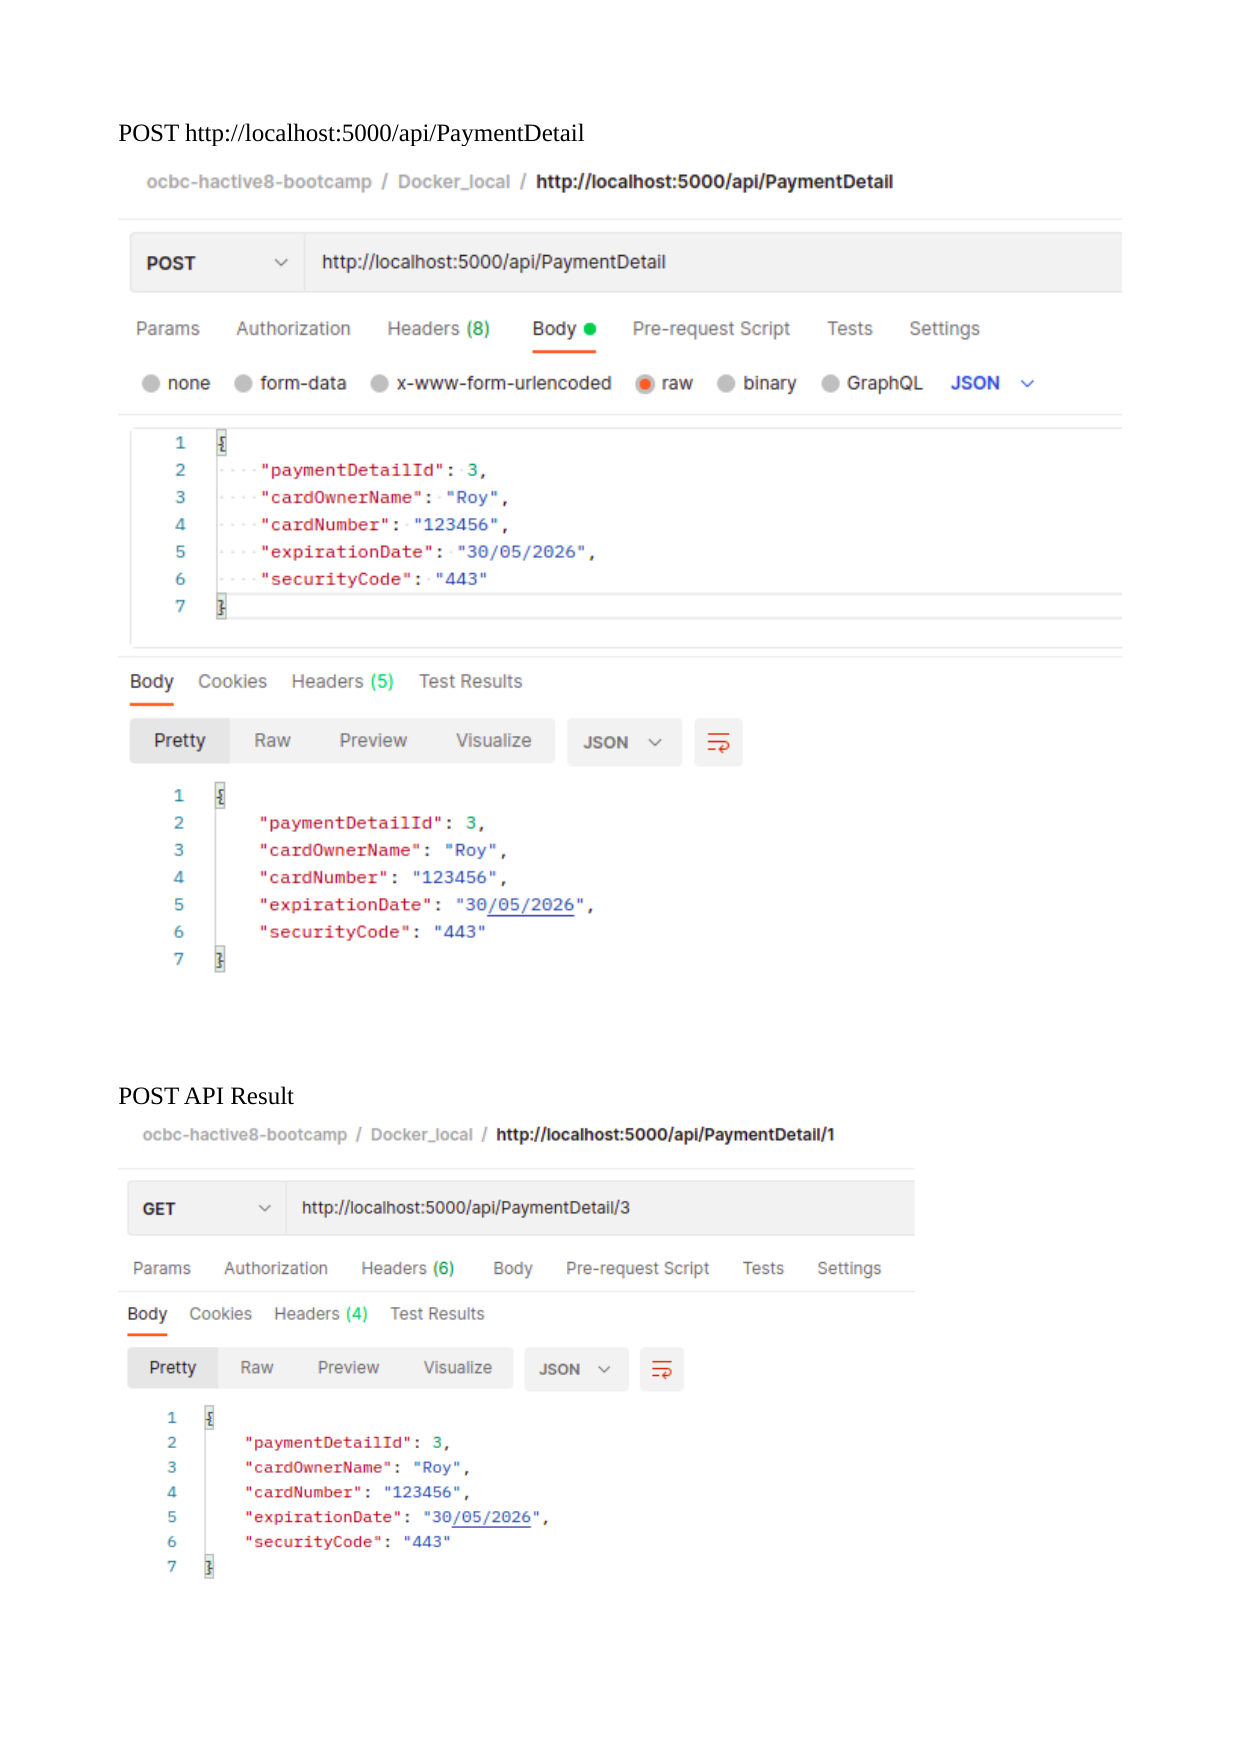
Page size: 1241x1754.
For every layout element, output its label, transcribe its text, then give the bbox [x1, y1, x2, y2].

picture [118, 1110, 915, 1612]
picture [118, 146, 1123, 1053]
text POST API Result [118, 1081, 1122, 1110]
text POST http://localhost:5000/api/PaymentDetail [118, 118, 1122, 146]
